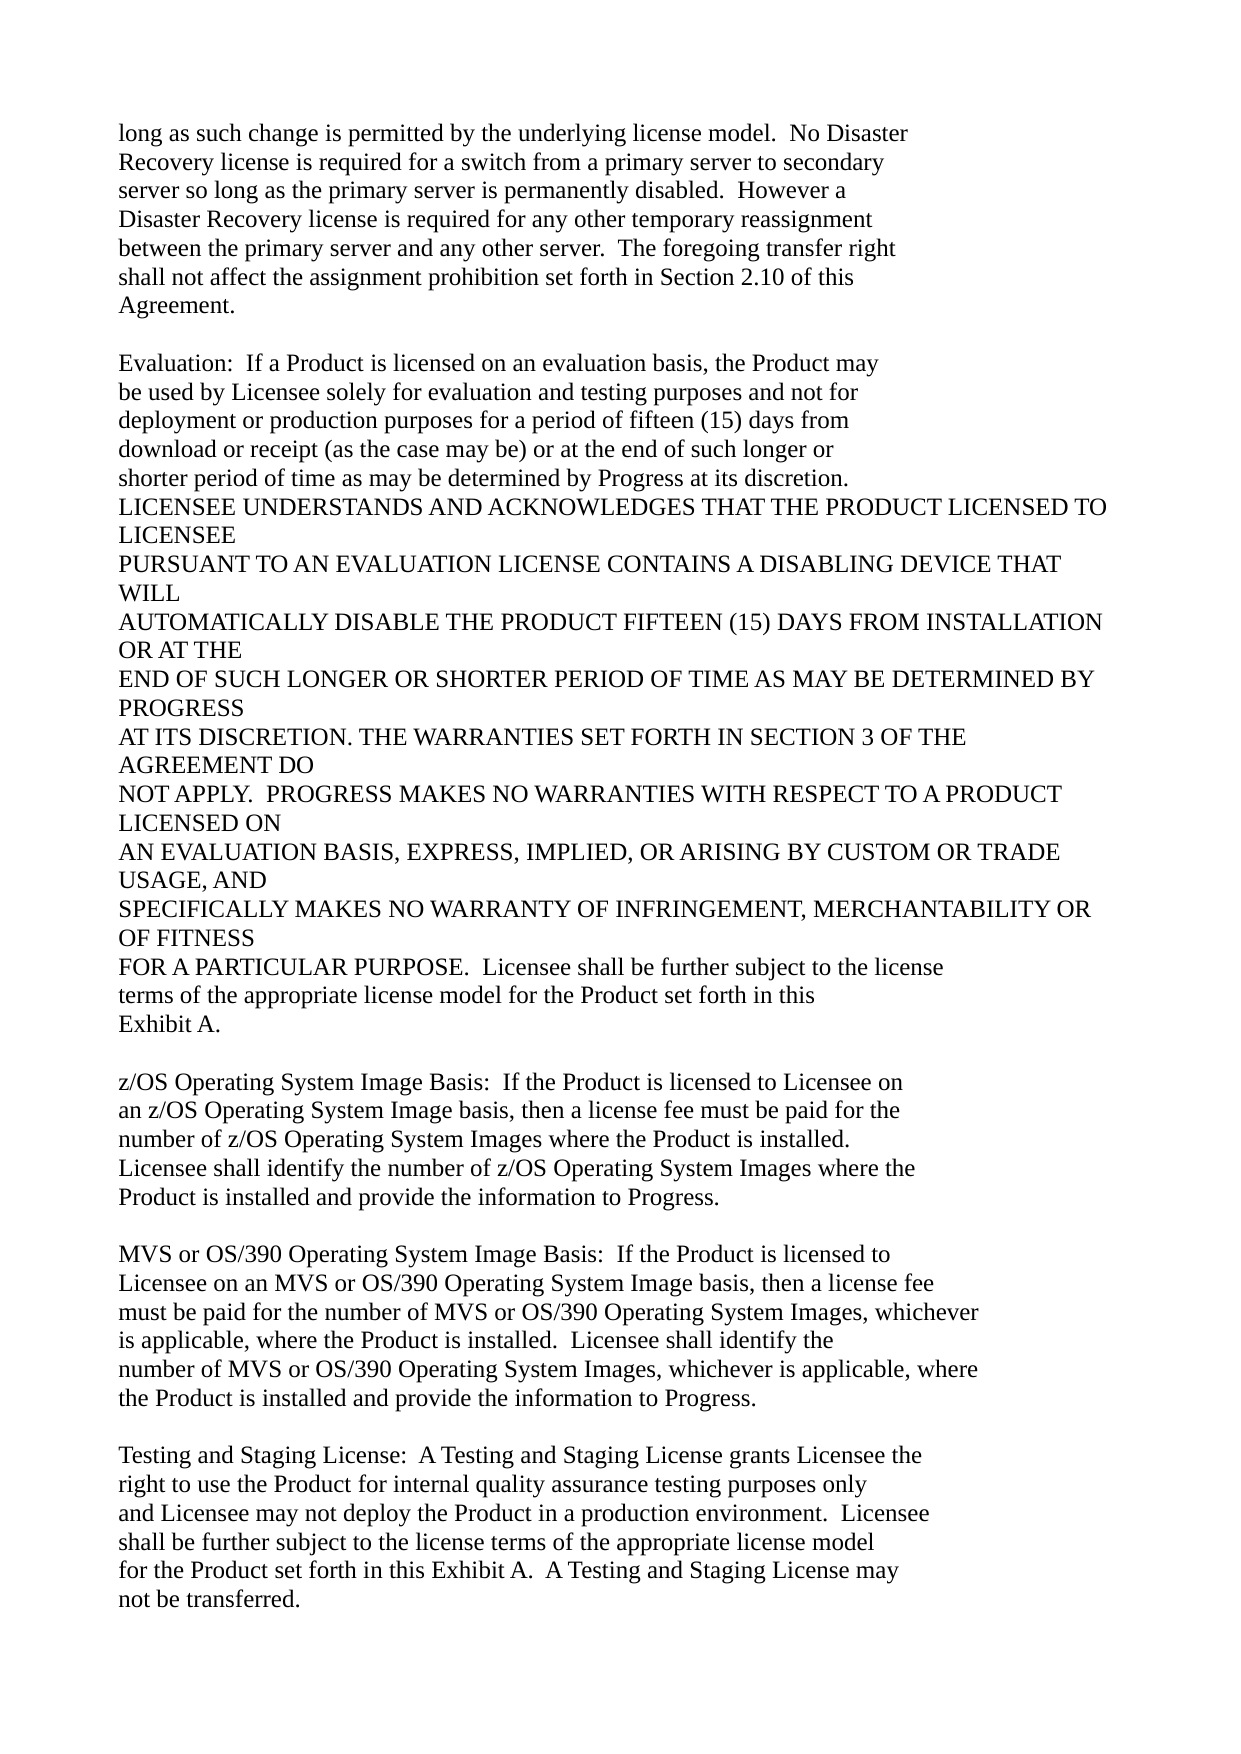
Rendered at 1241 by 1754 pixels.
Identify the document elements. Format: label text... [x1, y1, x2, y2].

text SPECIFICALLY MAKES NO WARRANTY OF INFRINGEMENT, MERCHANTABILITY OR OF FITNESS [118, 894, 1122, 952]
text between the primary server and any other server. The foregoing transfer right [118, 233, 1122, 262]
text LICENSEE UNDERSTANDS AND ACKNOWLEDGES THAT THE PRODUCT LICENSED TO LICENSEE [118, 492, 1122, 549]
text number of z/OS Operating System Images where the Product is installed. [118, 1124, 1122, 1153]
text Evaluation: If a Product is licensed on an evaluation basis, the Product may [118, 348, 1122, 377]
text NOT APPLY. PROGRESS MAKES NO WARRANTIES WITH RESPECT TO A PRODUCT LICENSED ON [118, 779, 1122, 837]
text PURSUANT TO AN EVALUATION LICENSE CONTAINS A DISABLING DEVICE THAT WILL [118, 549, 1122, 607]
text is applicable, where the Product is installed. Licensee shall identify the [118, 1326, 1122, 1354]
text not be transferred. [118, 1584, 1122, 1613]
text Disaster Recovery license is required for any other temporary reassignment [118, 204, 1122, 233]
text terms of the appropriate license model for the Product set forth in this [118, 981, 1122, 1009]
text deployment or production purposes for a period of fifteen (15) days from [118, 406, 1122, 434]
text Recovery license is required for a switch from a primary server to secondary [118, 147, 1122, 176]
text Agreement. [118, 291, 1122, 319]
text an z/OS Operating System Image basis, then a license fee must be paid for the [118, 1096, 1122, 1124]
text Licensee on an MVS or OS/390 Operating System Image basis, then a license fee [118, 1268, 1122, 1297]
text END OF SUCH LONGER OR SHORTER PERIOD OF TIME AS MAY BE DETERMINED BY PROGRESS [118, 664, 1122, 722]
text shall be further subject to the license terms of the appropriate license model [118, 1527, 1122, 1556]
text the Product is installed and provide the information to Progress. [118, 1383, 1122, 1412]
text long as such change is permitted by the underlying license model. No Disaster [118, 118, 1122, 147]
text and Licensee may not deploy the Product in a production environment. Licensee [118, 1498, 1122, 1527]
text download or receipt (as the case may be) or at the end of such longer or [118, 434, 1122, 463]
text AUTOMATICALLY DISABLE THE PRODUCT FIFTEEN (15) DAYS FROM INSTALLATION OR AT THE [118, 607, 1122, 664]
text number of MVS or OS/390 Operating System Images, whichever is applicable, where [118, 1354, 1122, 1383]
text server so long as the primary server is permanently disabled. However a [118, 176, 1122, 204]
text AT ITS DISCRETION. THE WARRANTIES SET FORTH IN SECTION 3 OF THE AGREEMENT DO [118, 722, 1122, 779]
text FOR A PARTICULAR PURPOSE. Licensee shall be further subject to the license [118, 952, 1122, 981]
text be used by Licensee solely for evaluation and testing purposes and not for [118, 377, 1122, 406]
text for the Product set forth in this Exhibit A. A Testing and Staging License may [118, 1556, 1122, 1584]
text Testing and Staging License: A Testing and Staging License grants Licensee the [118, 1441, 1122, 1469]
text right to use the Product for internal quality assurance testing purposes only [118, 1469, 1122, 1498]
text MVS or OS/390 Operating System Image Basis: If the Product is licensed to [118, 1239, 1122, 1268]
text Exhibit A. [118, 1009, 1122, 1038]
text AN EVALUATION BASIS, EXPRESS, IMPLIED, OR ARISING BY CUSTOM OR TRADE USAGE, AND [118, 837, 1122, 894]
text must be paid for the number of MVS or OS/390 Operating System Images, whichever [118, 1297, 1122, 1326]
text z/OS Operating System Image Basis: If the Product is licensed to Licensee on [118, 1067, 1122, 1096]
text Product is installed and provide the information to Progress. [118, 1182, 1122, 1211]
text shorter period of time as may be determined by Progress at its discretion. [118, 463, 1122, 492]
text Licensee shall identify the number of z/OS Operating System Images where the [118, 1153, 1122, 1182]
text shall not affect the assignment prohibition set forth in Section 2.10 of this [118, 262, 1122, 291]
